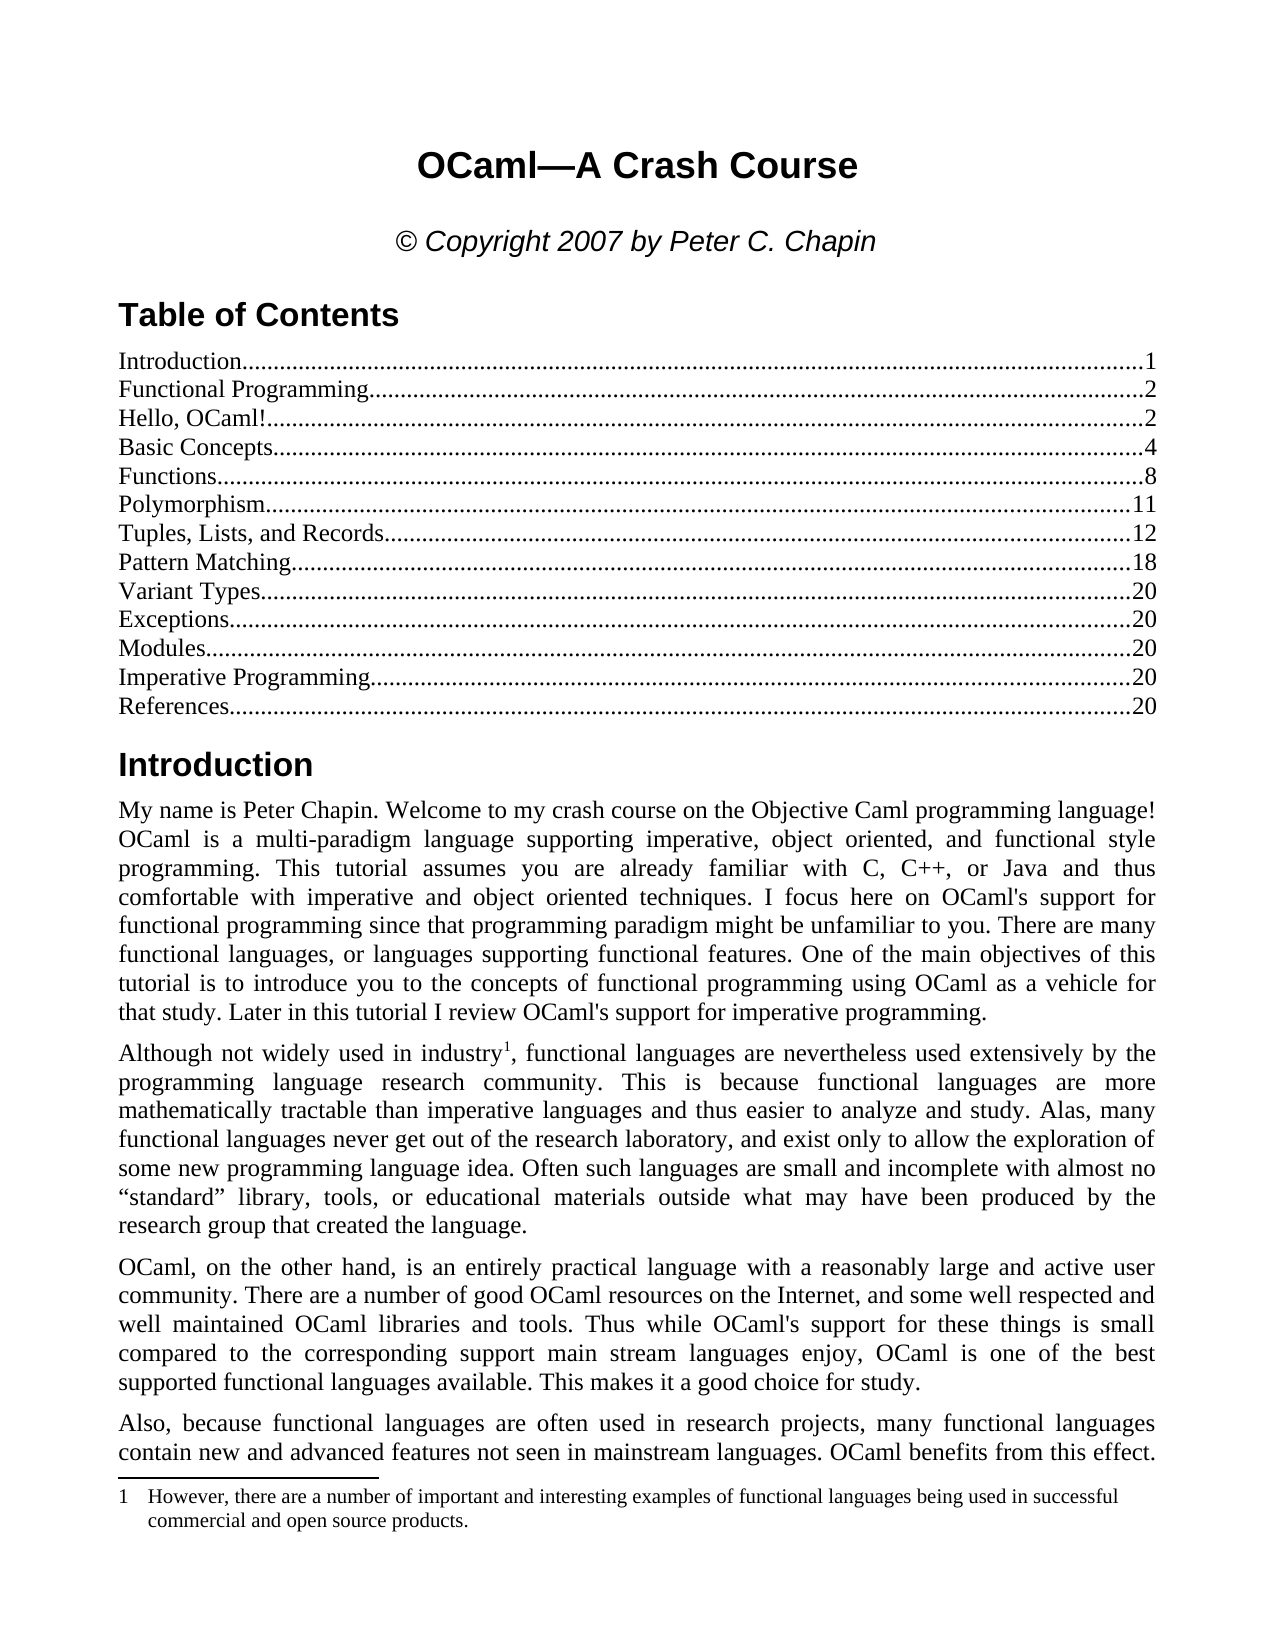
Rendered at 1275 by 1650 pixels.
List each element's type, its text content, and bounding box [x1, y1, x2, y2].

subtitle © Copyright 2007 by Peter C. Chapin [118, 224, 1157, 257]
text Tuples, Lists, and Records 12 [118, 518, 1157, 547]
text Basic Concepts 4 [118, 432, 1157, 461]
title OCaml—A Crash Course [118, 143, 1157, 186]
text References 20 [118, 691, 1157, 719]
text Although not widely used in industry, functional languages are nevertheless used extensively by the programming language research community. This is because functional languages are more mathematically tractable than imperative languages and thus easier to analyze and study. Alas, many functional languages never get out of the research laboratory, and exist only to allow the exploration of some new programming language idea. Often such languages are small and incomplete with almost no “standard” library, tools, or educational materials outside what may have been produced by the research group that created the language. [118, 1038, 1157, 1239]
text Polymorphism 11 [118, 489, 1157, 518]
text Exceptions 20 [118, 604, 1157, 633]
text Pattern Matching 18 [118, 547, 1157, 576]
text Hello, OCaml! 2 [118, 403, 1157, 432]
text Functions 8 [118, 461, 1157, 489]
text However, there are a number of important and interesting examples of functional languages being used in successful commercial and open source products. [118, 1484, 1157, 1532]
text Functional Programming 2 [118, 374, 1157, 403]
subtitle Introduction [118, 744, 1157, 783]
text Variant Types 20 [118, 576, 1157, 604]
text Also, because functional languages are often used in research projects, many functional languages contain new and advanced features not seen in mainstream languages. OCaml benefits from this effect. [118, 1408, 1157, 1466]
subtitle Table of Contents [118, 295, 1157, 333]
text Introduction 1 [118, 346, 1157, 374]
text Imperative Programming 20 [118, 662, 1157, 691]
text My name is Peter Chapin. Welcome to my crash course on the Objective Caml programming language! OCaml is a multi-paradigm language supporting imperative, object oriented, and functional style programming. This tutorial assumes you are already familiar with C, C++, or Java and thus comfortable with imperative and object oriented techniques. I focus here on OCaml's support for functional programming since that programming paradigm might be unfamiliar to you. There are many functional languages, or languages supporting functional features. One of the main objectives of this tutorial is to introduce you to the concepts of functional programming using OCaml as a vehicle for that study. Later in this tutorial I review OCaml's support for imperative programming. [118, 796, 1157, 1026]
text OCaml, on the other hand, is an entirely practical language with a reasonably large and active user community. There are a number of good OCaml resources on the Internet, and some well respected and well maintained OCaml libraries and tools. Thus while OCaml's support for these things is small compared to the corresponding support main stream languages enjoy, OCaml is one of the best supported functional languages available. This makes it a good choice for study. [118, 1252, 1157, 1396]
text Modules 20 [118, 633, 1157, 662]
